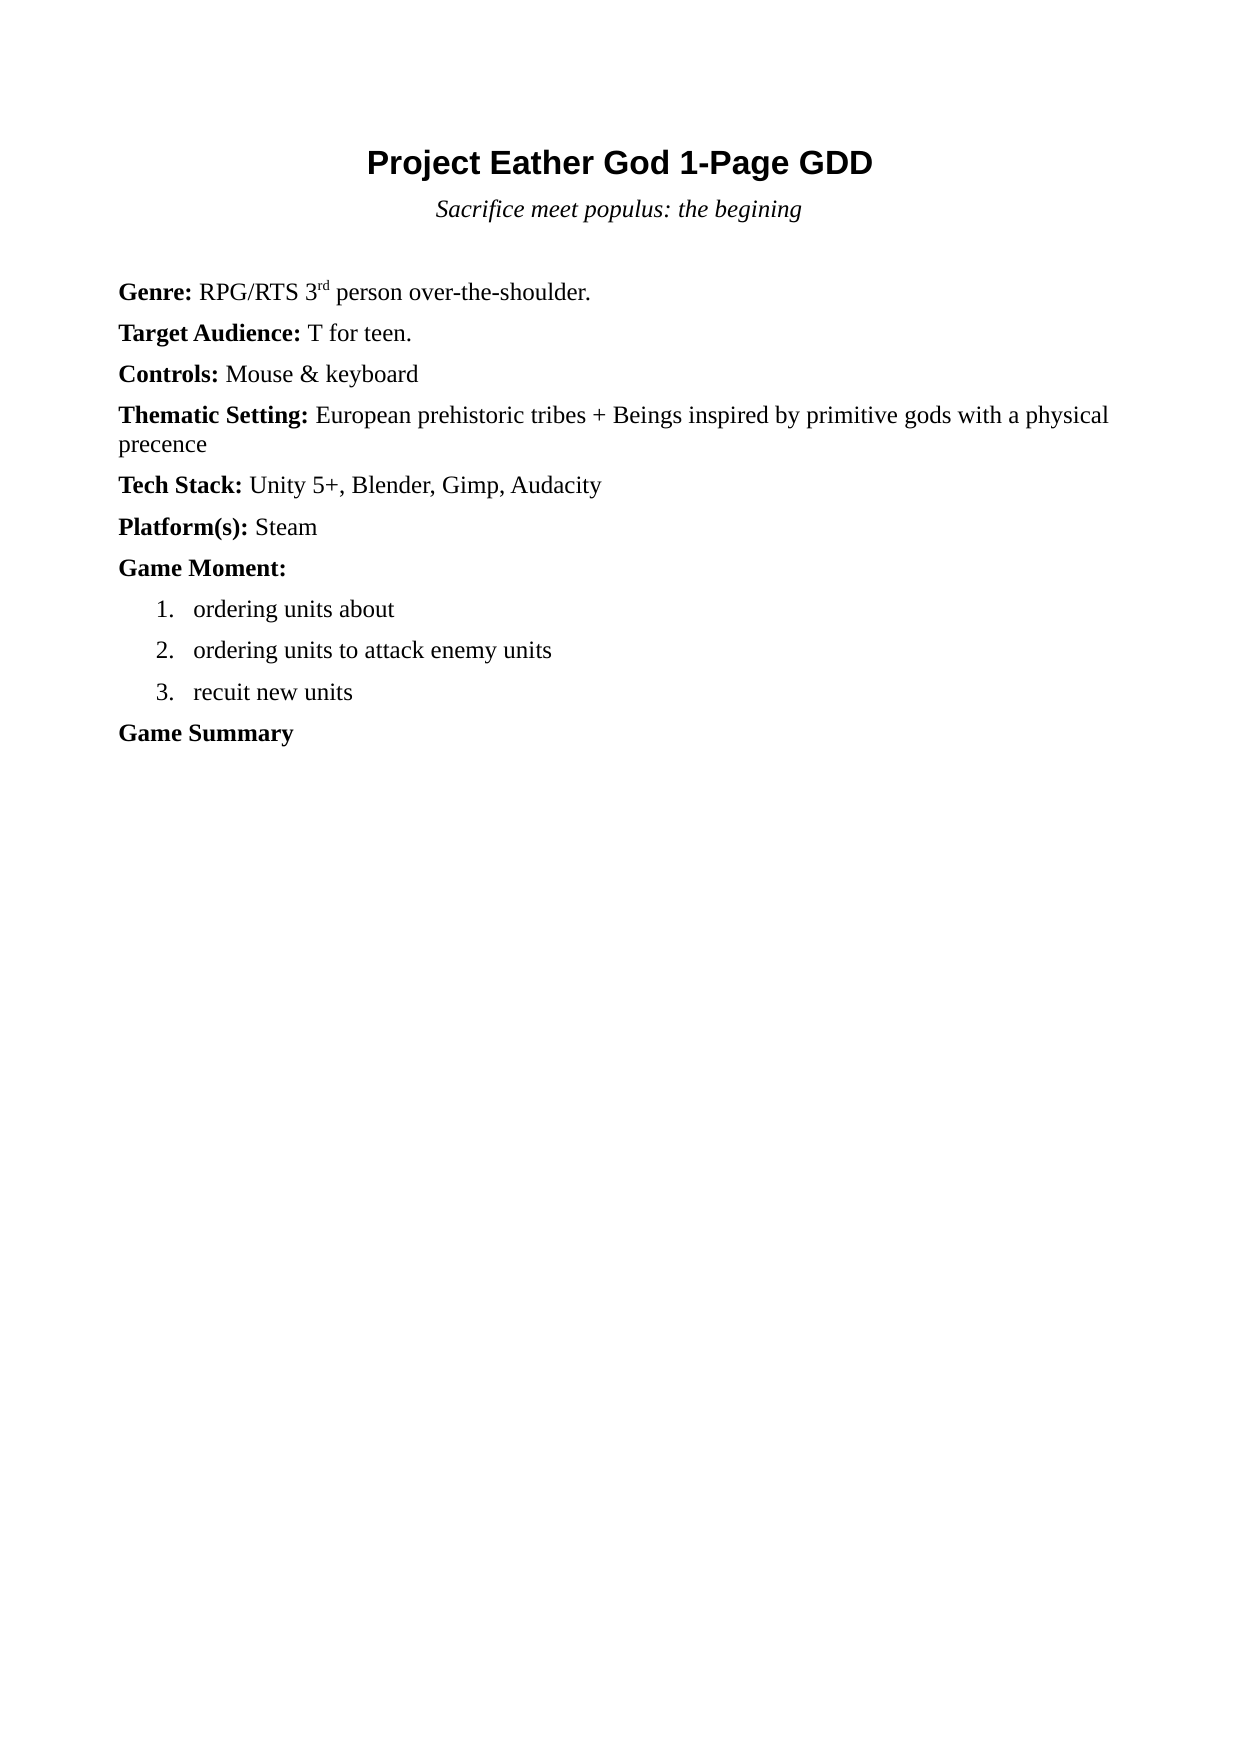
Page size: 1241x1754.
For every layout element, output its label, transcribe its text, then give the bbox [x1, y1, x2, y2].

list ordering units about [156, 594, 1122, 623]
list recuit new units [156, 677, 1122, 706]
text Game Summary [118, 718, 1122, 747]
text Thematic Setting: European prehistoric tribes + Beings inspired by primitive gods with a physical precence [118, 401, 1122, 458]
subtitle Project Eather God 1-Page GDD [118, 143, 1122, 182]
text Game Moment: [118, 553, 1122, 582]
text Tech Stack: Unity 5+, Blender, Gimp, Audacity [118, 471, 1122, 499]
text Controls: Mouse & keyboard [118, 359, 1122, 388]
text Genre: RPG/RTS 3rd person over-the-shoulder. [118, 277, 1122, 306]
text Target Audience: T for teen. [118, 318, 1122, 347]
list ordering units to attack enemy units [156, 636, 1122, 664]
text Platform(s): Steam [118, 512, 1122, 541]
text Sacrifice meet populus: the begining [118, 194, 1122, 223]
